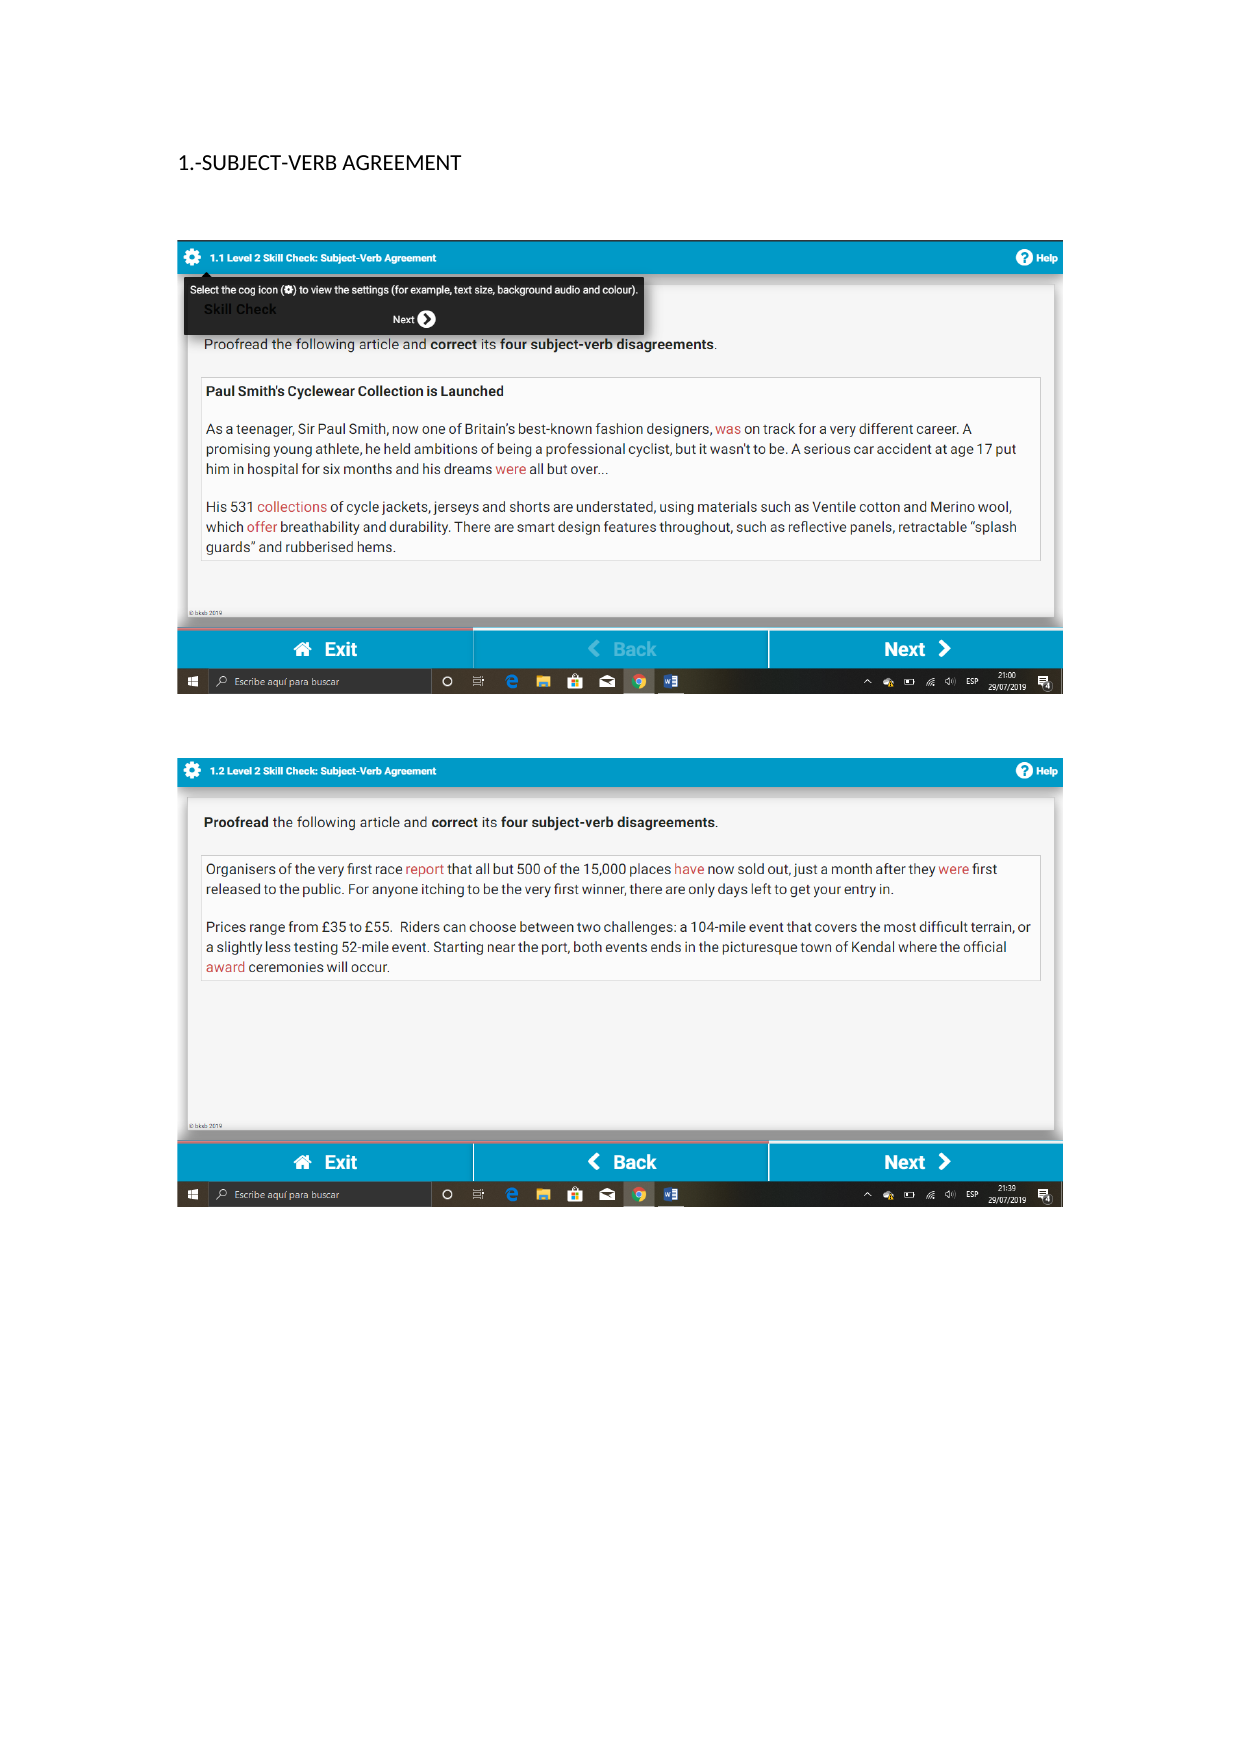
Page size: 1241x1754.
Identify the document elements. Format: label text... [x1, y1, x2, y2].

text 1.-SUBJECT-VERB AGREEMENT [177, 148, 1063, 176]
